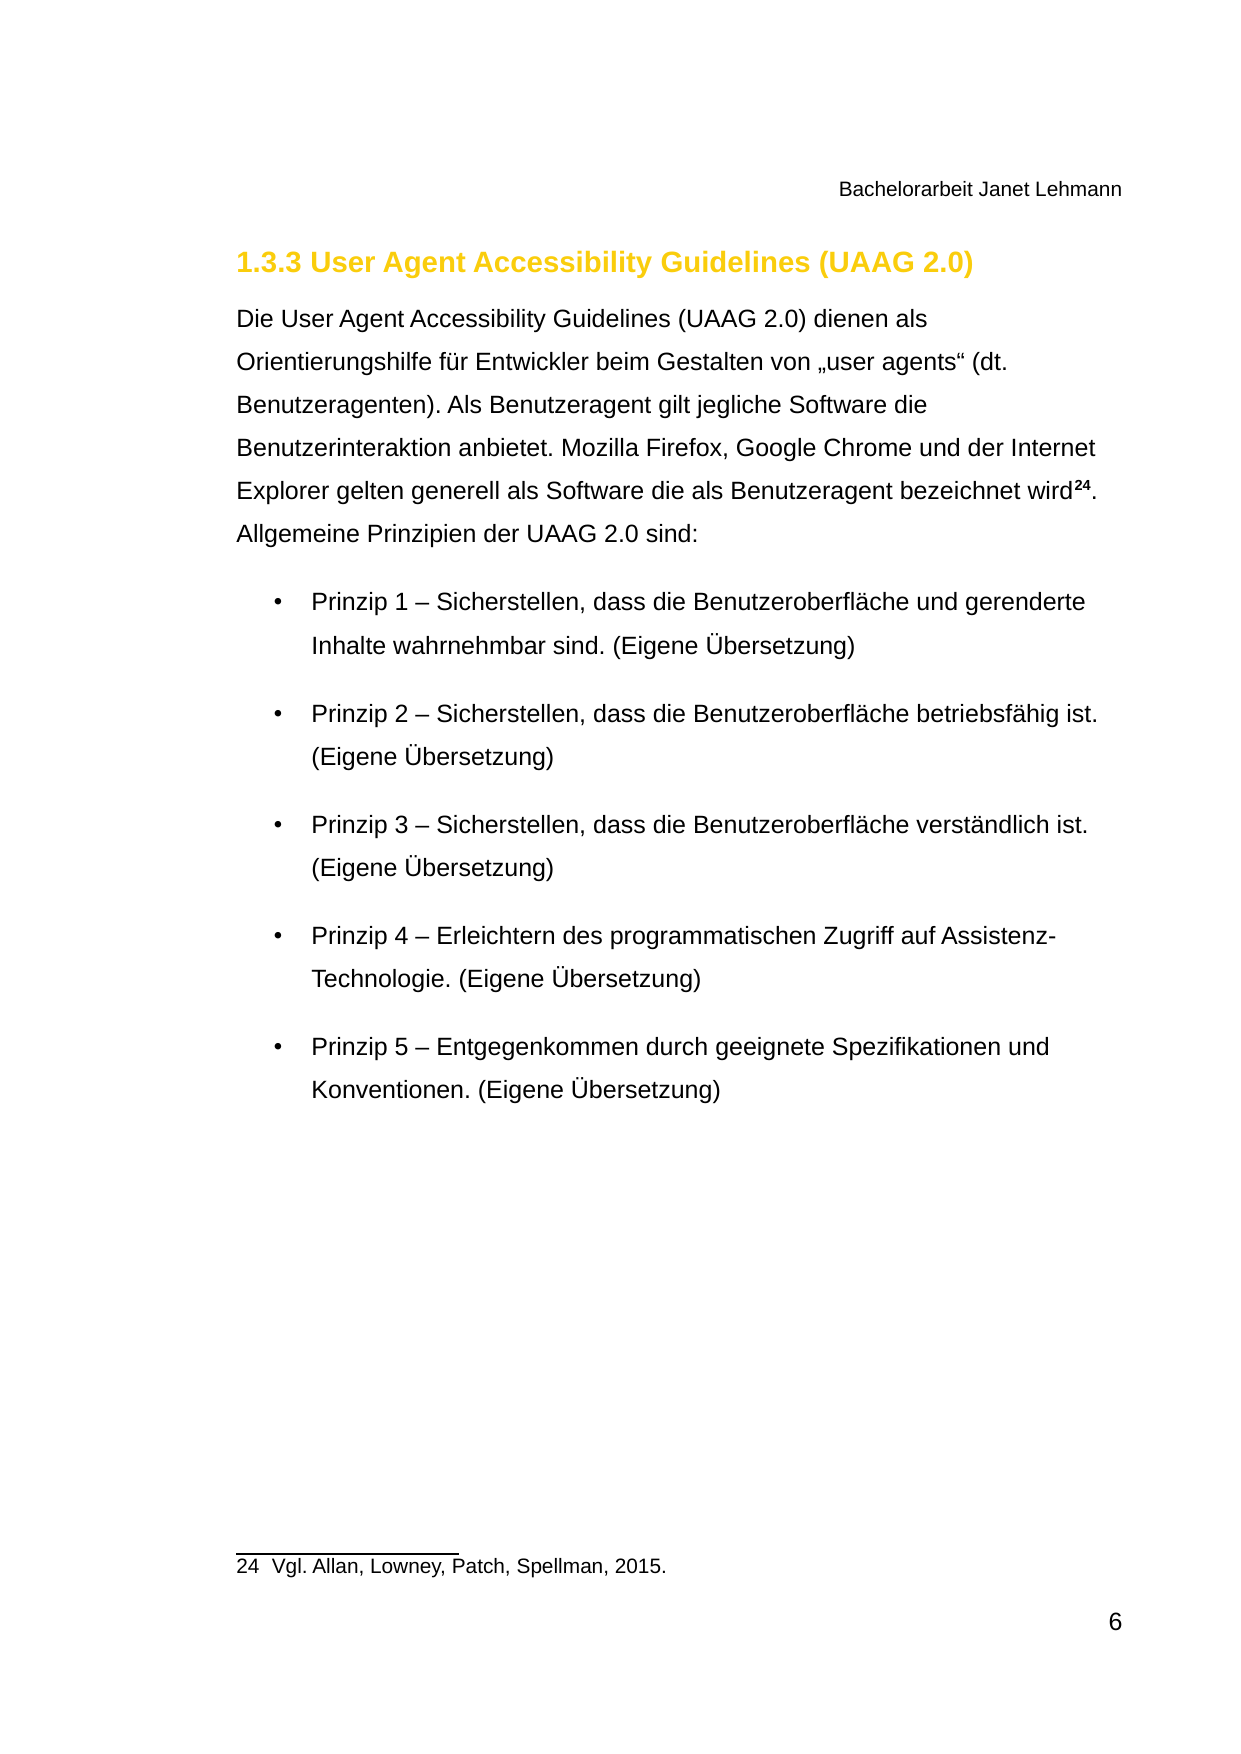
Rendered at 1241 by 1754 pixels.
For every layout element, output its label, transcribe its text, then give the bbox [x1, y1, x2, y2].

list Prinzip 5 – Entgegenkommen durch geeignete Spezifikationen und Konventionen. (Eigene Übersetzung) [274, 1032, 1122, 1104]
list Prinzip 3 – Sicherstellen, dass die Benutzeroberfläche verständlich ist. (Eigene Übersetzung) [274, 810, 1122, 882]
list Prinzip 4 – Erleichtern des programmatischen Zugriff auf Assistenz-Technologie. (Eigene Übersetzung) [274, 921, 1122, 993]
list Prinzip 2 – Sicherstellen, dass die Benutzeroberfläche betriebsfähig ist. (Eigene Übersetzung) [274, 698, 1122, 771]
subtitle User Agent Accessibility Guidelines (UAAG 2.0) [236, 245, 1122, 279]
text Vgl. Allan, Lowney, Patch, Spellman, 2015. [236, 1554, 1122, 1578]
text Die User Agent Accessibility Guidelines (UAAG 2.0) dienen als Orientierungshilfe für Entwickler beim Gestalten von „user agents“ (dt. Benutzeragenten). Als Benutzeragent gilt jegliche Software die Benutzerinteraktion anbietet. Mozilla Firefox, Google Chrome und der Internet Explorer gelten generell als Software die als Benutzeragent bezeichnet wird. Allgemeine Prinzipien der UAAG 2.0 sind: [236, 304, 1122, 548]
list Prinzip 1 – Sicherstellen, dass die Benutzeroberfläche und gerenderte Inhalte wahrnehmbar sind. (Eigene Übersetzung) [274, 587, 1122, 659]
